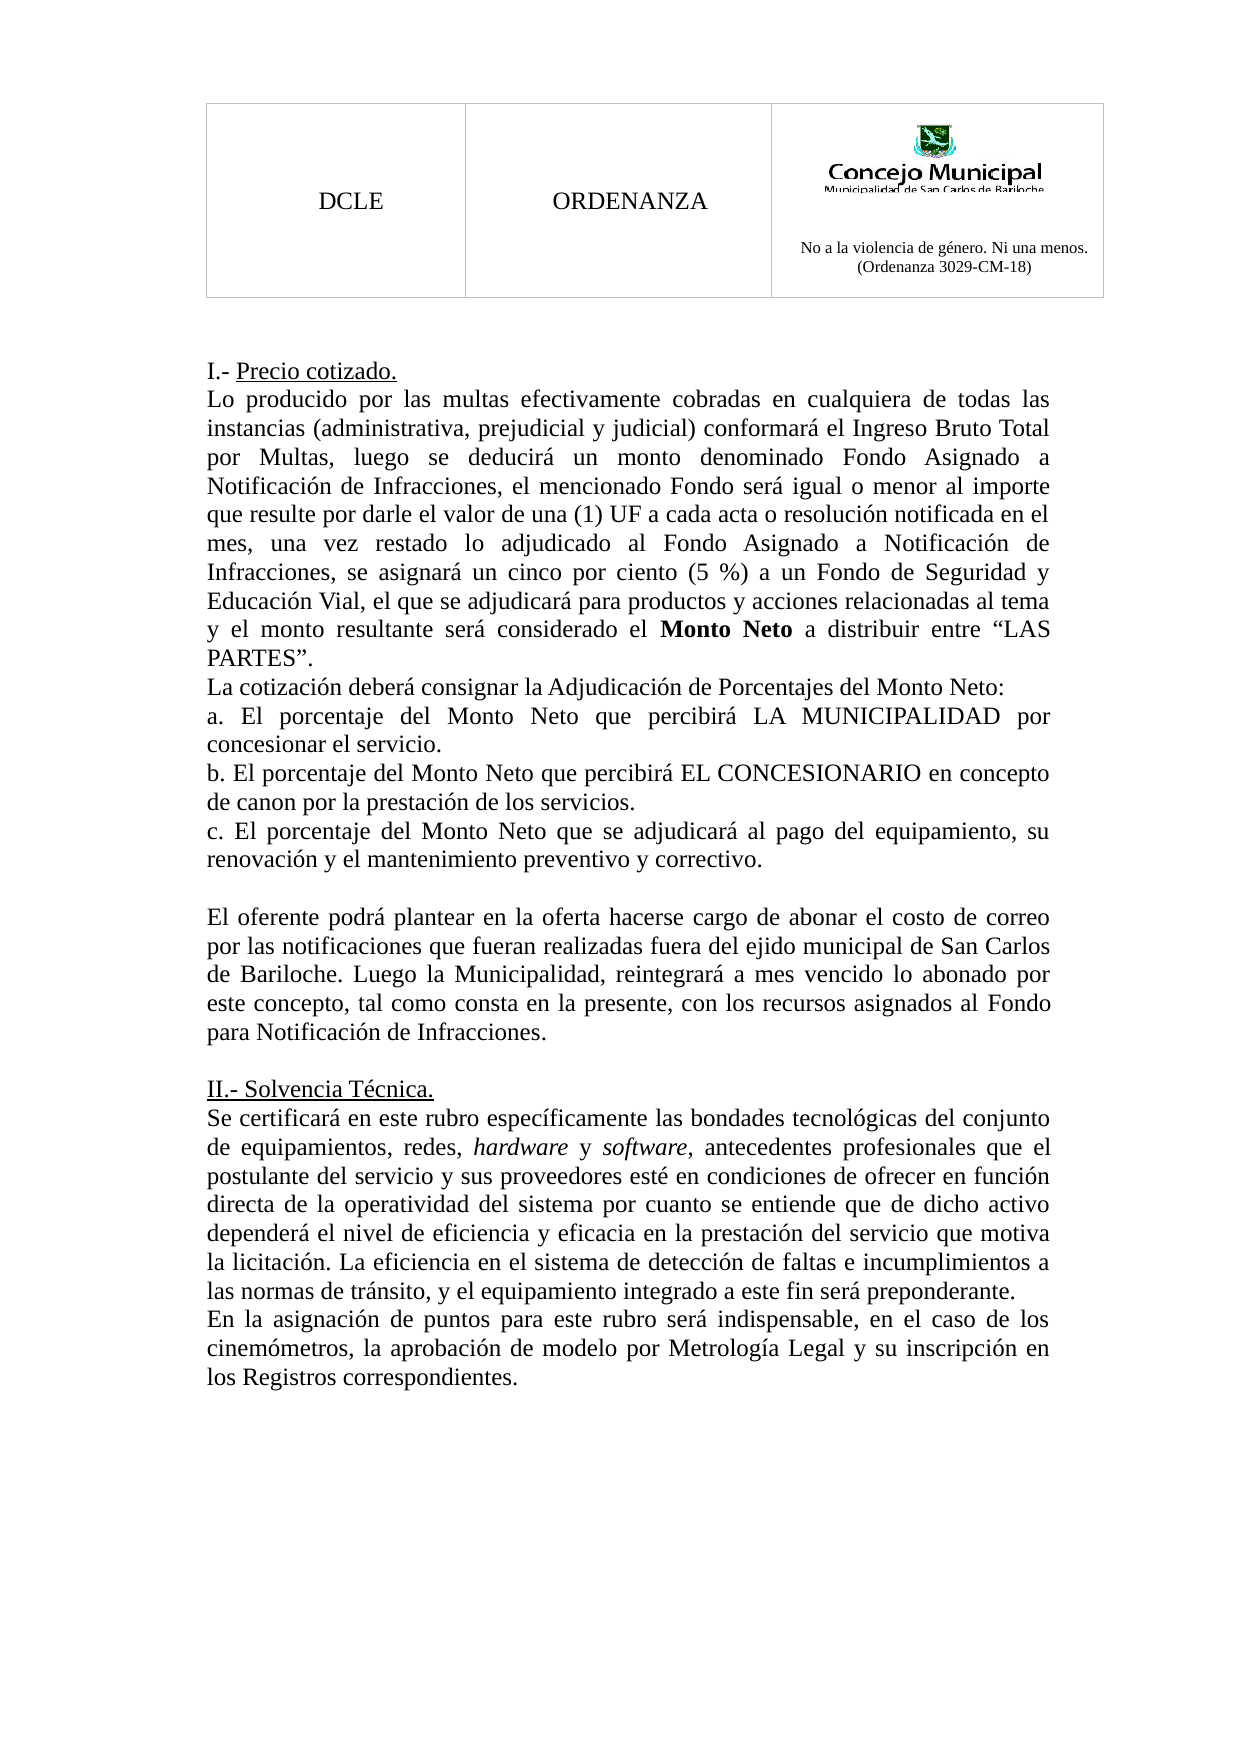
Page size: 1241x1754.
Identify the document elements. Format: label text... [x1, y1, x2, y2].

list El porcentaje del Monto Neto que se adjudicará al pago del equipamiento, su renovación y el mantenimiento preventivo y correctivo. [207, 816, 1051, 873]
text En la asignación de puntos para este rubro será indispensable, en el caso de los cinemómetros, la aprobación de modelo por Metrología Legal y su inscripción en los Registros correspondientes. [207, 1304, 1051, 1391]
text I.- Precio cotizado. [207, 356, 1051, 384]
text Lo producido por las multas efectivamente cobradas en cualquiera de todas las instancias (administrativa, prejudicial y judicial) conformará el Ingreso Bruto Total por Multas, luego se deducirá un monto denominado Fondo Asignado a Notificación de Infracciones, el mencionado Fondo será igual o menor al importe que resulte por darle el valor de una (1) UF a cada acta o resolución notificada en el mes, una vez restado lo adjudicado al Fondo Asignado a Notificación de Infracciones, se asignará un cinco por ciento (5 %) a un Fondo de Seguridad y Educación Vial, el que se adjudicará para productos y acciones relacionadas al tema y el monto resultante será considerado el Monto Neto a distribuir entre “LAS PARTES”. [207, 384, 1051, 672]
text II.- Solvencia Técnica. [207, 1074, 1051, 1103]
list El oferente podrá plantear en la oferta hacerse cargo de abonar el costo de correo por las notificaciones que fueran realizadas fuera del ejido municipal de San Carlos de Bariloche. Luego la Municipalidad, reintegrará a mes vencido lo abonado por este concepto, tal como consta en la presente, con los recursos asignados al Fondo para Notificación de Infracciones. [207, 902, 1051, 1046]
text La cotización deberá consignar la Adjudicación de Porcentajes del Monto Neto: [207, 672, 1051, 701]
list El porcentaje del Monto Neto que percibirá EL CONCESIONARIO en concepto de canon por la prestación de los servicios. [207, 758, 1051, 816]
text Se certificará en este rubro específicamente las bondades tecnológicas del conjunto de equipamientos, redes, hardware y software, antecedentes profesionales que el postulante del servicio y sus proveedores esté en condiciones de ofrecer en función directa de la operatividad del sistema por cuanto se entiende que de dicho activo dependerá el nivel de eficiencia y eficacia en la prestación del servicio que motiva la licitación. La eficiencia en el sistema de detección de faltas e incumplimientos a las normas de tránsito, y el equipamiento integrado a este fin será preponderante. [207, 1103, 1051, 1304]
list El porcentaje del Monto Neto que percibirá LA MUNICIPALIDAD por concesionar el servicio. [207, 701, 1051, 758]
